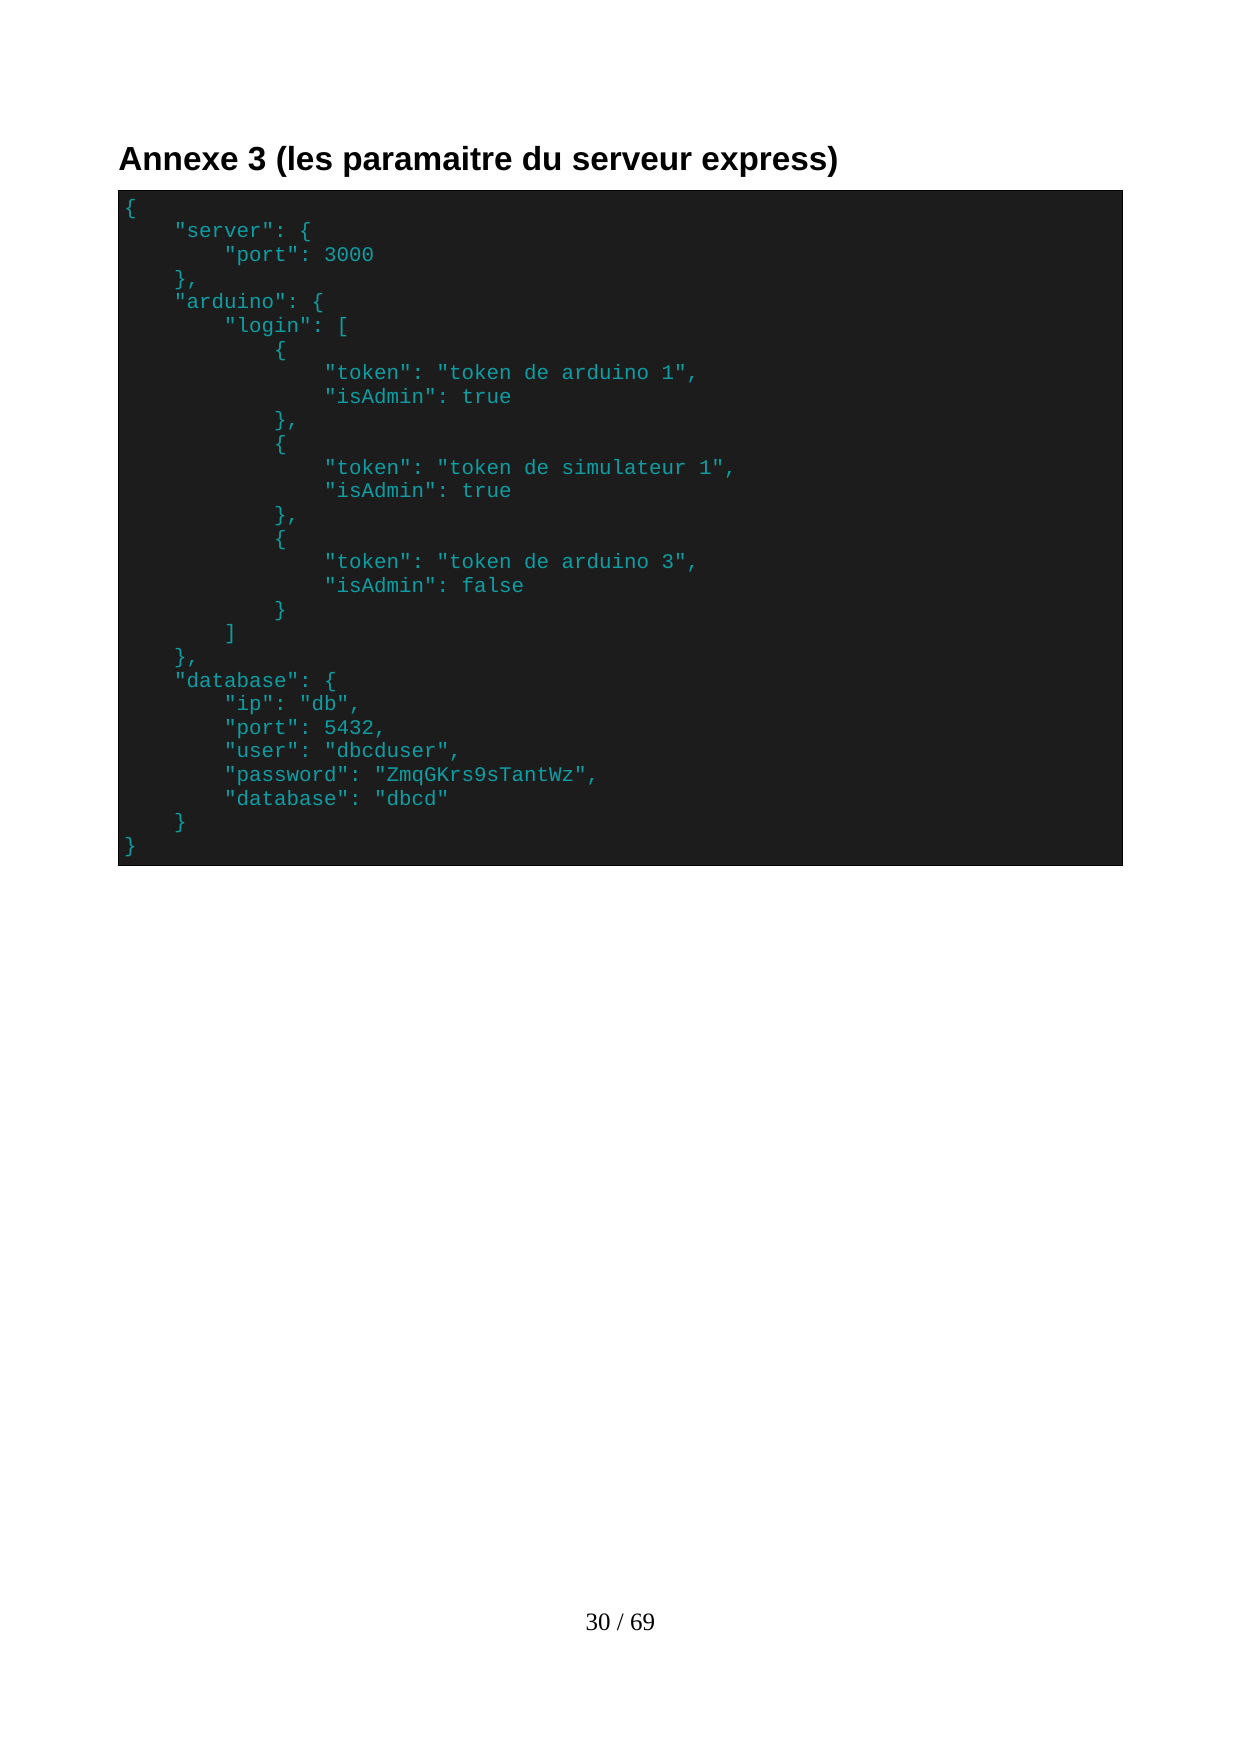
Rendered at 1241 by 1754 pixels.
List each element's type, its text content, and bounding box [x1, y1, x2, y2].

table_header { "server": { "port": 3000 }, "arduino": { "login": [ { "token": "token de arduino 1", "isAdmin": true }, { "token": "token de simulateur 1", "isAdmin": true }, { "token": "token de arduino 3", "isAdmin": false } ] }, "database": { "ip": "db", "port": 5432, "user": "dbcduser", "password": "ZmqGKrs9sTantWz", "database": "dbcd" } } [119, 191, 1122, 864]
subtitle Annexe 3 (les paramaitre du serveur express) [118, 139, 1122, 177]
